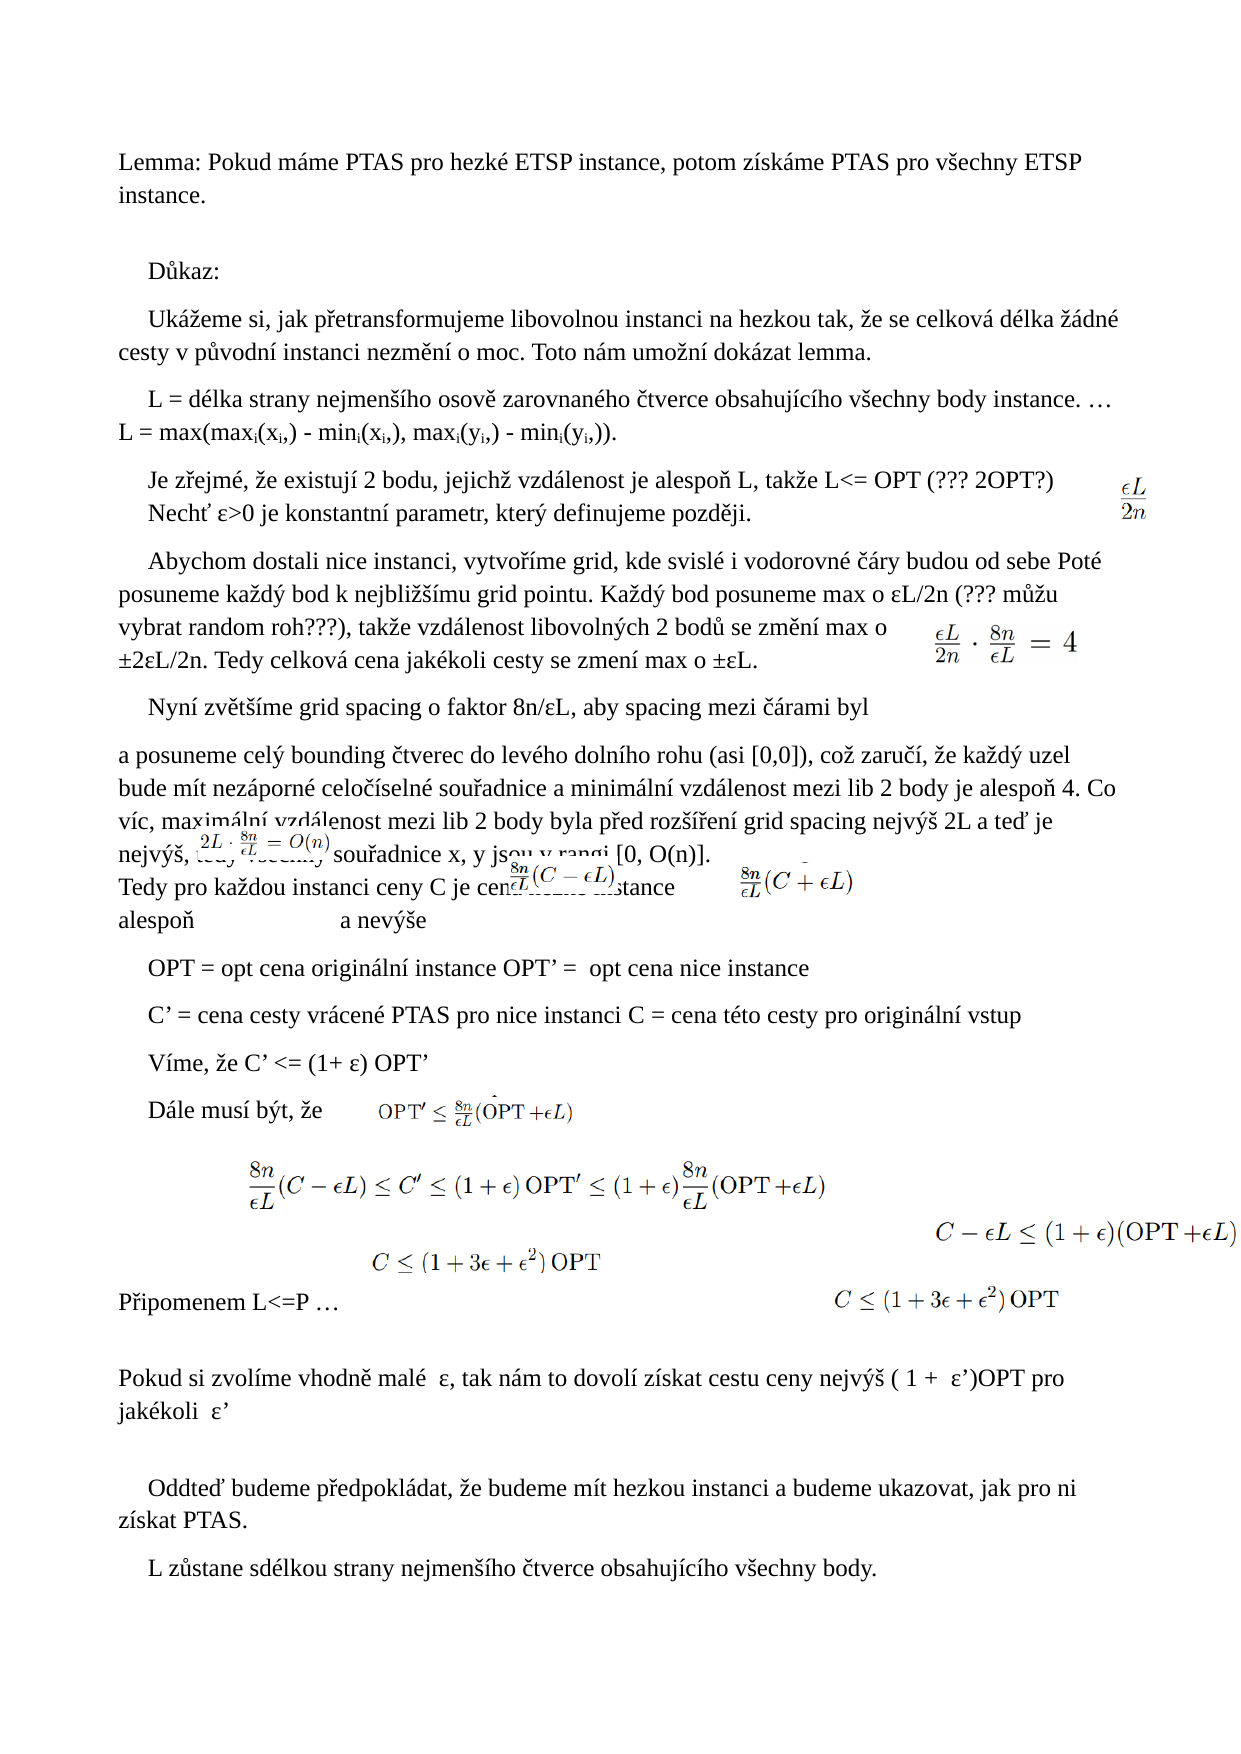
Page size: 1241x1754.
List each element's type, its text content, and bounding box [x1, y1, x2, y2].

text [574, 1096, 1122, 1124]
text Je zřejmé, že existují 2 bodu, jejichž vzdálenost je alespoň L, takže L<= OPT (??? 2OPT?) Nechť ε>0 je konstantní parametr, který definujeme později. [148, 465, 1122, 527]
text Ukážeme si, jak přetransformujeme libovolnou instanci na hezkou tak, že se celková délka žádné cesty v původní instanci nezmění o moc. Toto nám umožní dokázat lemma. [118, 304, 1122, 366]
picture [830, 1282, 1062, 1318]
text L = délka strany nejmenšího osově zarovnaného čtverce obsahujícího všechny body instance. … L = max(maxi(xi,) - mini(xi,), maxi(yi,) - mini(yi,)). [118, 384, 1122, 446]
text L zůstane sdélkou strany nejmenšího čtverce obsahujícího všechny body. [148, 1553, 1122, 1582]
text Připomenem L<=P … [118, 1287, 830, 1316]
text Důkaz: [148, 256, 1122, 285]
picture [371, 1248, 601, 1273]
picture [1110, 470, 1155, 527]
picture [197, 826, 332, 860]
text Oddteď budeme předpokládat, že budeme mít hezkou instanci a budeme ukazovat, jak pro ni získat PTAS. [118, 1473, 1122, 1534]
text Víme, že C’ <= (1+ ε) OPT’ [148, 1048, 1122, 1077]
text Pokud si zvolíme vhodně malé ε, tak nám to dovolí získat cestu ceny nejvýš ( 1 + ε’)OPT pro jakékoli ε’ [118, 1363, 1122, 1425]
picture [933, 1218, 1240, 1248]
picture [933, 622, 1078, 666]
text C’ = cena cesty vrácené PTAS pro nice instanci C = cena této cesty pro originální vstup [148, 1000, 1122, 1029]
text OPT = opt cena originální instance OPT’ = opt cena nice instance [148, 953, 1122, 981]
picture [508, 856, 618, 894]
text Lemma: Pokud máme PTAS pro hezké ETSP instance, potom získáme PTAS pro všechny ETSP instance. [118, 147, 1122, 209]
picture [730, 862, 855, 900]
text Abychom dostali nice instanci, vytvoříme grid, kde svislé i vodorovné čáry budou od sebe Poté posuneme každý bod k nejbližšímu grid pointu. Každý bod posuneme max o εL/2n (??? můžu vybrat random roh???), takže vzdálenost libovolných 2 bodů se změní max o ±2εL/2n. Tedy celková cena jakékoli cesty se zmení max o ±εL. [118, 546, 1122, 673]
picture [241, 1156, 826, 1219]
text [1062, 1287, 1122, 1316]
picture [374, 1095, 574, 1131]
text Dále musí být, že [148, 1096, 374, 1124]
text a posuneme celý bounding čtverec do levého dolního rohu (asi [0,0]), což zaručí, že každý uzel bude mít nezáporné celočíselné souřadnice a minimální vzdálenost mezi lib 2 body je alespoň 4. Co víc, maximální vzdálenost mezi lib 2 body byla před rozšíření grid spacing nejvýš 2L a teď je nejvýš, tedy všechny souřadnice x, y jsou v rangi [0, O(n)]. Tedy pro každou instanci ceny C je cena hezké instance alespoň a nevýše [118, 740, 1122, 934]
text Nyní zvětšíme grid spacing o faktor 8n/εL, aby spacing mezi čárami byl [118, 692, 1122, 721]
